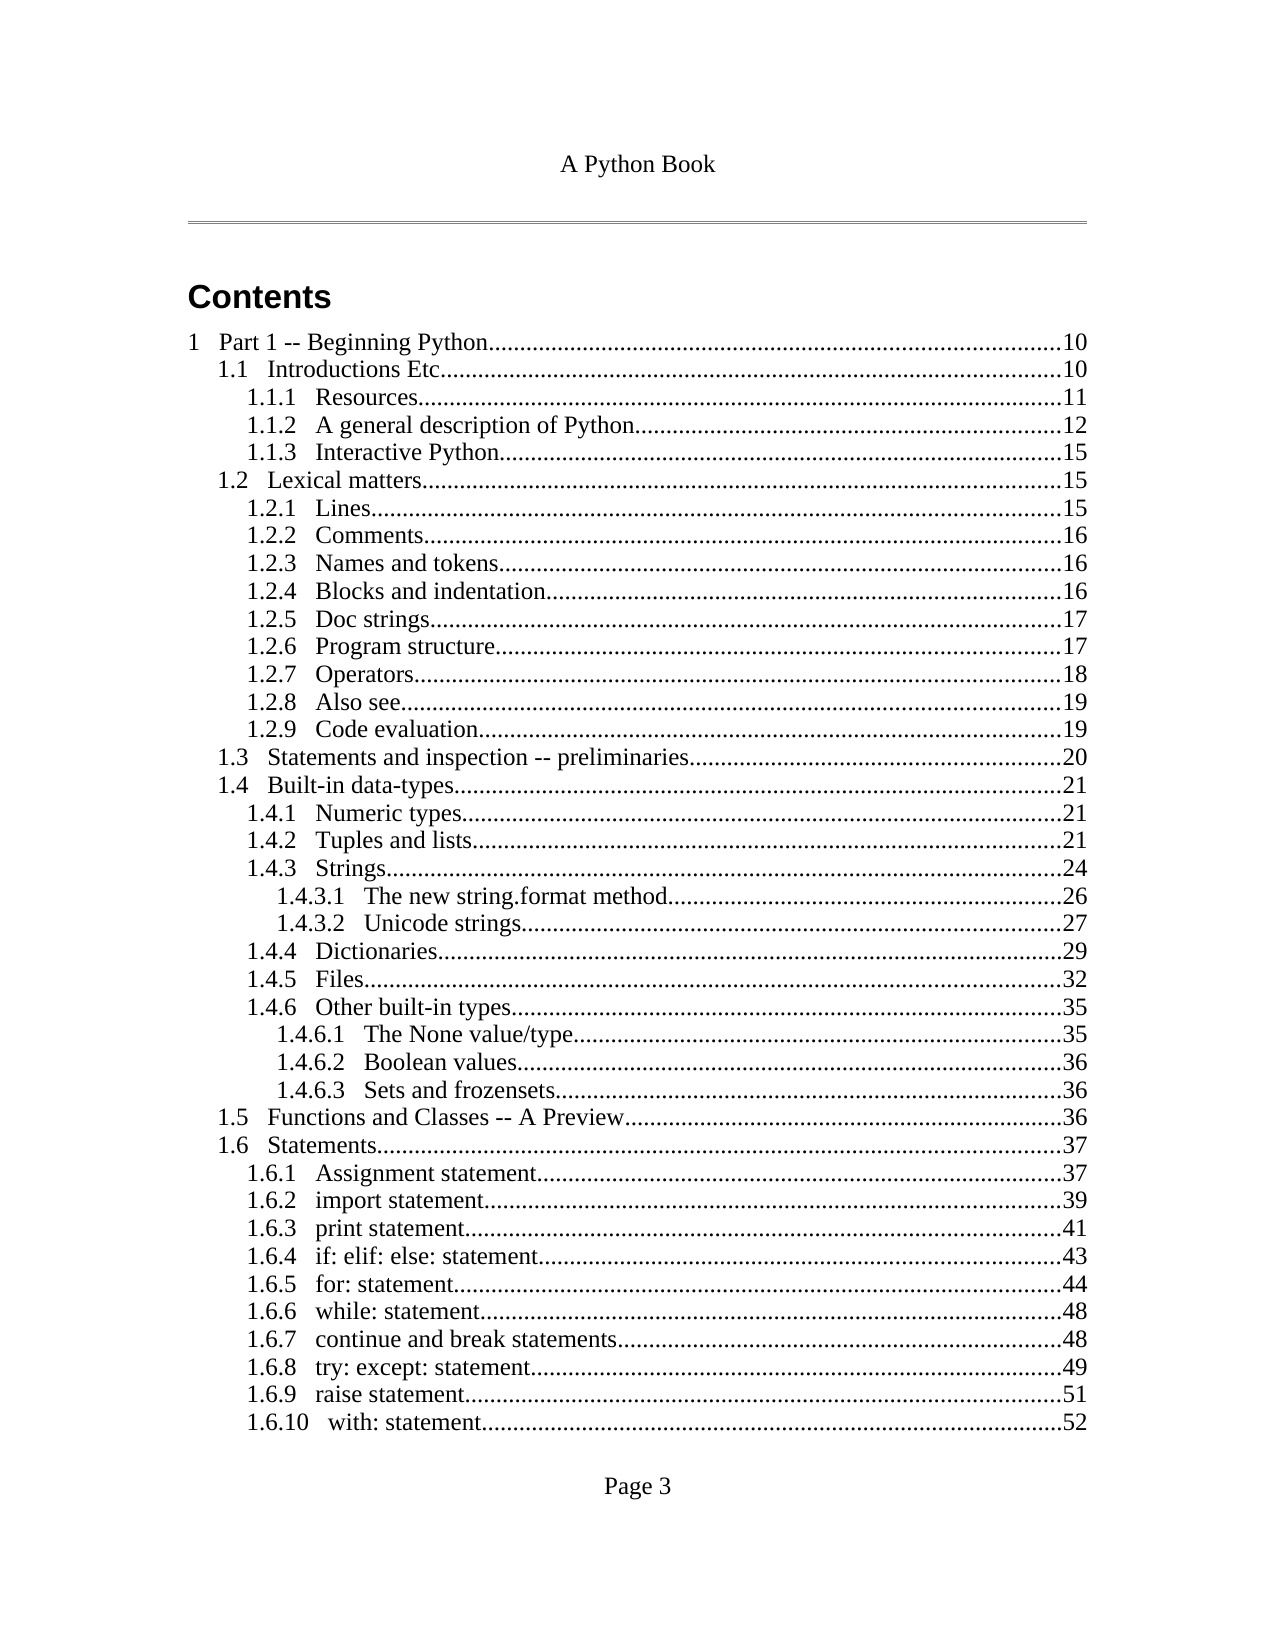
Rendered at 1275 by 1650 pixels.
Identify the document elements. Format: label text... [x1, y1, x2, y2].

text 1.2.6 Program structure 17 [246, 632, 1087, 660]
text 1.2.7 Operators 18 [246, 660, 1087, 688]
text 1.6.4 if: elif: else: statement 43 [246, 1242, 1087, 1270]
text 1.6 Statements 37 [217, 1131, 1087, 1159]
text 1.2.5 Doc strings 17 [246, 605, 1087, 632]
text 1.2.3 Names and tokens 16 [246, 549, 1087, 577]
text 1.6.7 continue and break statements 48 [246, 1325, 1087, 1353]
text 1.4.2 Tuples and lists 21 [246, 826, 1087, 854]
text 1.6.3 print statement 41 [246, 1214, 1087, 1242]
text 1.4 Built-in data-types 21 [217, 771, 1087, 799]
text 1.6.1 Assignment statement 37 [246, 1159, 1087, 1187]
text 1.3 Statements and inspection -- preliminaries 20 [217, 743, 1087, 771]
text 1.4.3.1 The new string.format method 26 [276, 882, 1087, 909]
text 1.6.10 with: statement 52 [246, 1408, 1087, 1436]
text 1.6.2 import statement 39 [246, 1187, 1087, 1214]
text 1.4.3 Strings 24 [246, 854, 1087, 882]
text 1.4.6.3 Sets and frozensets 36 [276, 1076, 1087, 1103]
text 1.1.2 A general description of Python 12 [246, 411, 1087, 438]
text 1.5 Functions and Classes -- A Preview 36 [217, 1103, 1087, 1131]
text 1.6.9 raise statement 51 [246, 1381, 1087, 1408]
text 1.6.6 while: statement 48 [246, 1297, 1087, 1325]
text 1.4.6 Other built-in types 35 [246, 993, 1087, 1020]
text 1.2.9 Code evaluation 19 [246, 716, 1087, 743]
text 1.4.3.2 Unicode strings 27 [276, 909, 1087, 937]
text 1.6.5 for: statement 44 [246, 1270, 1087, 1297]
text 1.6.8 try: except: statement 49 [246, 1353, 1087, 1381]
text 1.4.4 Dictionaries 29 [246, 937, 1087, 965]
text 1.1 Introductions Etc 10 [217, 355, 1087, 383]
text 1.4.6.1 The None value/type 35 [276, 1020, 1087, 1048]
text 1 Part 1 -- Beginning Python 10 [187, 328, 1087, 355]
text 1.2.8 Also see 19 [246, 688, 1087, 716]
text 1.2.4 Blocks and indentation 16 [246, 577, 1087, 605]
text 1.4.5 Files 32 [246, 965, 1087, 993]
text 1.2.2 Comments 16 [246, 522, 1087, 549]
text 1.4.6.2 Boolean values 36 [276, 1048, 1087, 1076]
subtitle Contents [187, 278, 1087, 315]
text 1.2.1 Lines 15 [246, 494, 1087, 522]
text 1.1.1 Resources 11 [246, 383, 1087, 411]
text 1.4.1 Numeric types 21 [246, 799, 1087, 826]
text 1.1.3 Interactive Python 15 [246, 438, 1087, 466]
text 1.2 Lexical matters 15 [217, 466, 1087, 494]
